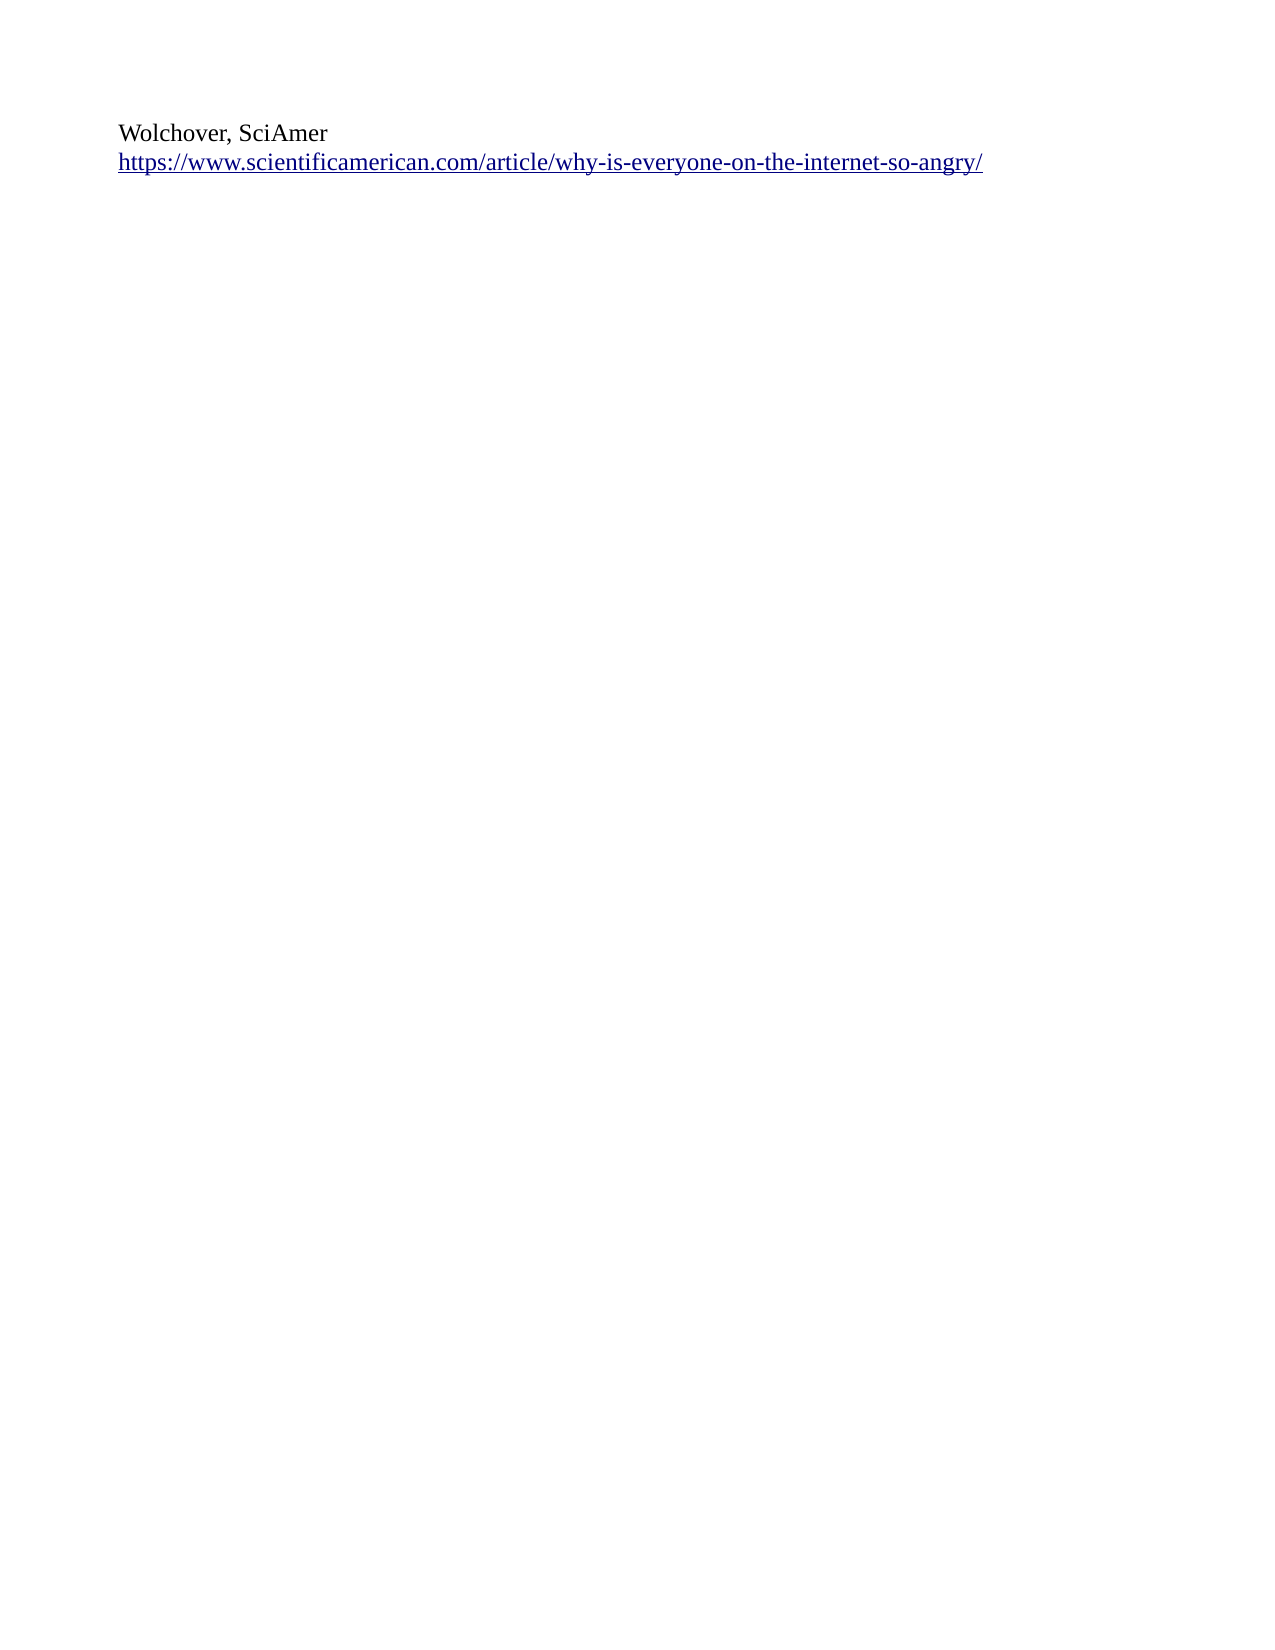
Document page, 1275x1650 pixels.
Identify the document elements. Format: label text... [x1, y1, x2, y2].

text https://www.scientificamerican.com/article/why-is-everyone-on-the-internet-so-angry/ [118, 147, 1157, 176]
text Wolchover, SciAmer [118, 118, 1157, 147]
